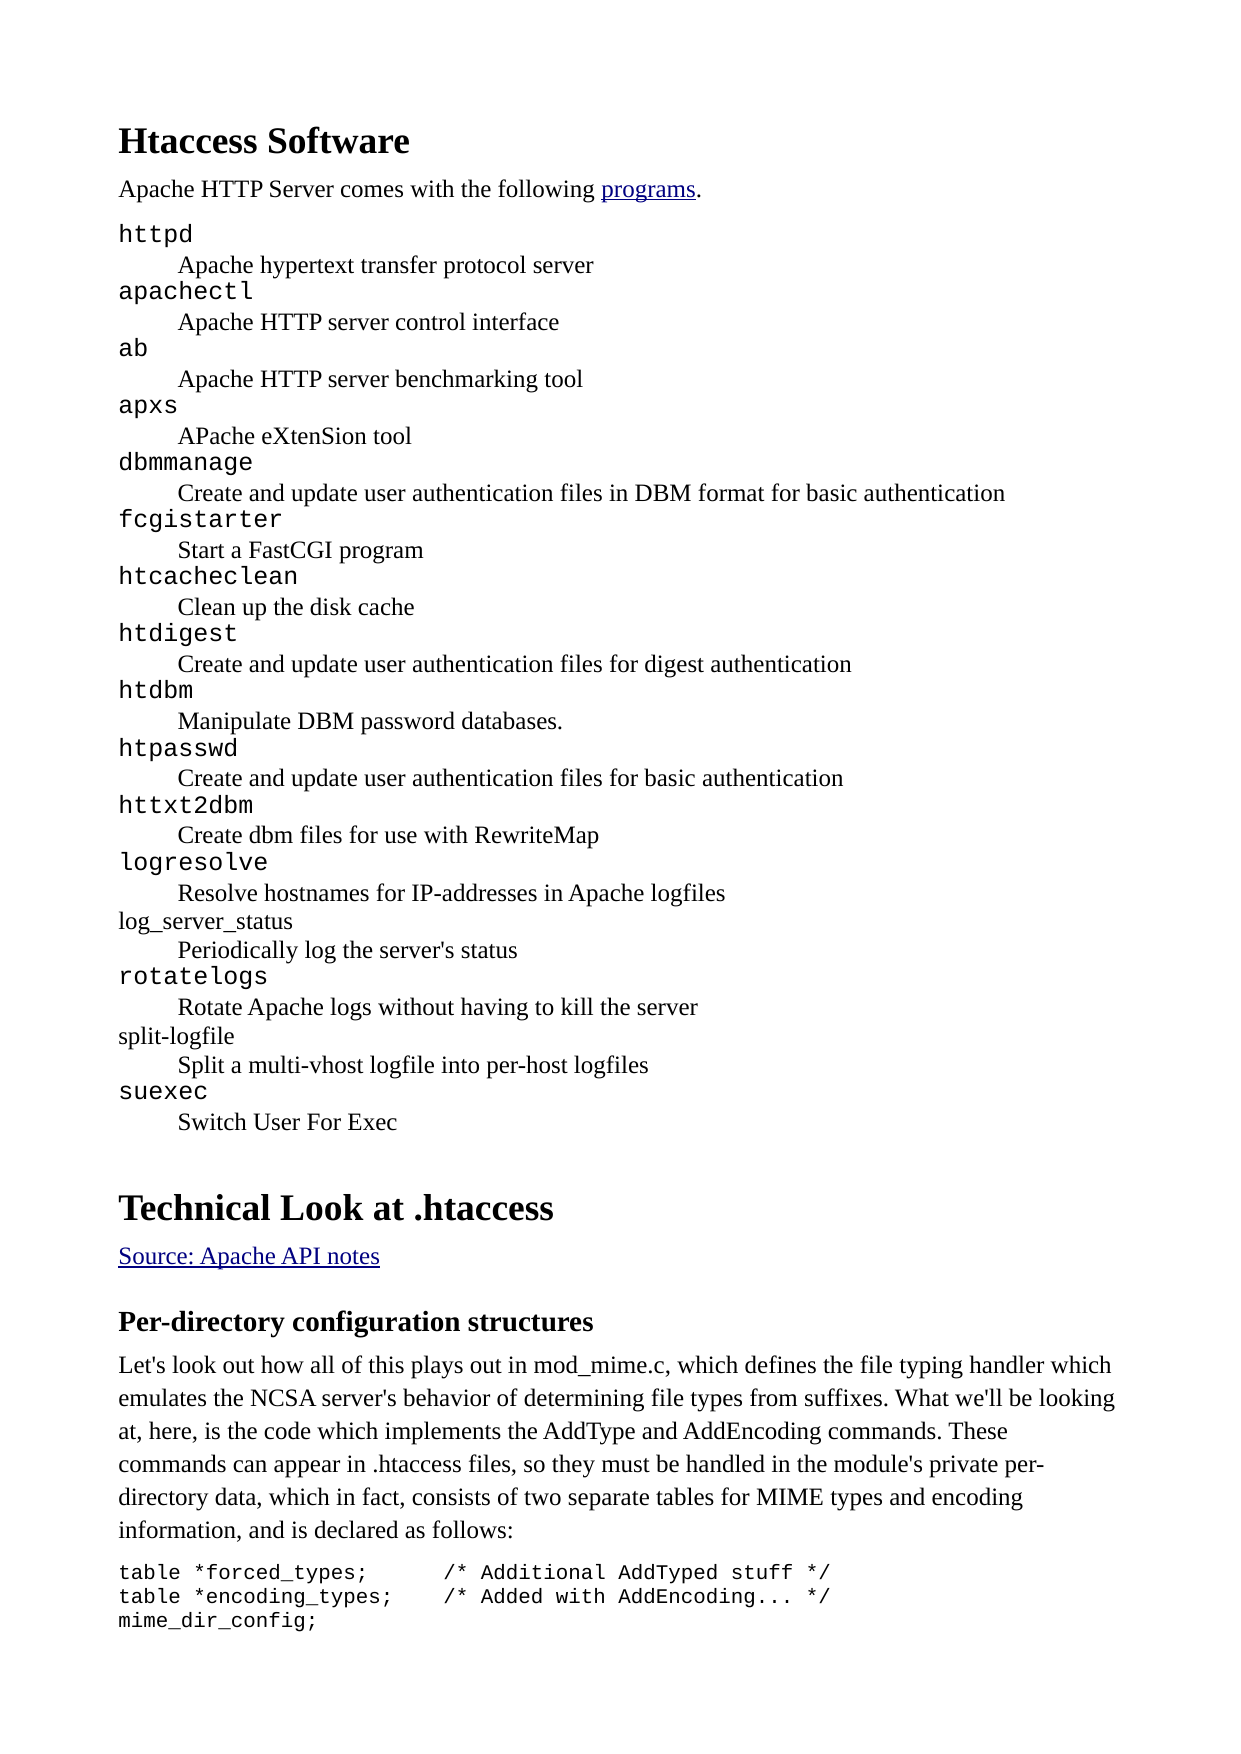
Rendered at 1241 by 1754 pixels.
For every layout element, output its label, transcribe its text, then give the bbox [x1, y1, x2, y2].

subtitle fcgistarter [118, 507, 1122, 535]
subtitle apachectl [118, 278, 1122, 307]
list Create dbm files for use with RewriteMap [177, 821, 1122, 849]
subtitle Technical Look at .htaccess [118, 1186, 1122, 1229]
subtitle htcacheclean [118, 564, 1122, 592]
text Apache HTTP Server comes with the following programs. [118, 174, 1122, 202]
subtitle split-logfile [118, 1021, 1122, 1050]
subtitle dbmmanage [118, 450, 1122, 478]
subtitle logresolve [118, 849, 1122, 878]
list Apache hypertext transfer protocol server [177, 250, 1122, 278]
subtitle htdbm [118, 678, 1122, 706]
list Create and update user authentication files in DBM format for basic authentication [177, 478, 1122, 507]
text mime_dir_config; [118, 1610, 1122, 1633]
subtitle Per-directory configuration structures [118, 1304, 1122, 1337]
list Split a multi-vhost logfile into per-host logfiles [177, 1050, 1122, 1078]
list Switch User For Exec [177, 1107, 1122, 1136]
text table *encoding_types; /* Added with AddEncoding... */ [118, 1586, 1122, 1610]
list APache eXtenSion tool [177, 421, 1122, 450]
list Resolve hostnames for IP-addresses in Apache logfiles [177, 878, 1122, 906]
list Apache HTTP server benchmarking tool [177, 364, 1122, 393]
subtitle htdigest [118, 621, 1122, 649]
list Create and update user authentication files for digest authentication [177, 649, 1122, 678]
subtitle apxs [118, 393, 1122, 421]
list Apache HTTP server control interface [177, 307, 1122, 336]
subtitle suexec [118, 1078, 1122, 1107]
list Create and update user authentication files for basic authentication [177, 763, 1122, 792]
subtitle httxt2dbm [118, 792, 1122, 821]
list Start a FastCGI program [177, 535, 1122, 564]
list Periodically log the server's status [177, 935, 1122, 964]
subtitle log_server_status [118, 906, 1122, 935]
subtitle rotatelogs [118, 964, 1122, 992]
text Source: Apache API notes [118, 1241, 1122, 1270]
list Manipulate DBM password databases. [177, 706, 1122, 735]
list Clean up the disk cache [177, 592, 1122, 621]
text table *forced_types; /* Additional AddTyped stuff */ [118, 1562, 1122, 1586]
text Let's look out how all of this plays out in mod_mime.c, which defines the file typing handler which emulates the NCSA server's behavior of determining file types from suffixes. What we'll be looking at, here, is the code which implements the AddType and AddEncoding commands. These commands can appear in .htaccess files, so they must be handled in the module's private per-directory data, which in fact, consists of two separate tables for MIME types and encoding information, and is declared as follows: [118, 1350, 1122, 1543]
subtitle httpd [118, 221, 1122, 250]
subtitle ab [118, 336, 1122, 364]
list Rotate Apache logs without having to kill the server [177, 992, 1122, 1021]
subtitle htpasswd [118, 735, 1122, 763]
subtitle Htaccess Software [118, 118, 1122, 161]
